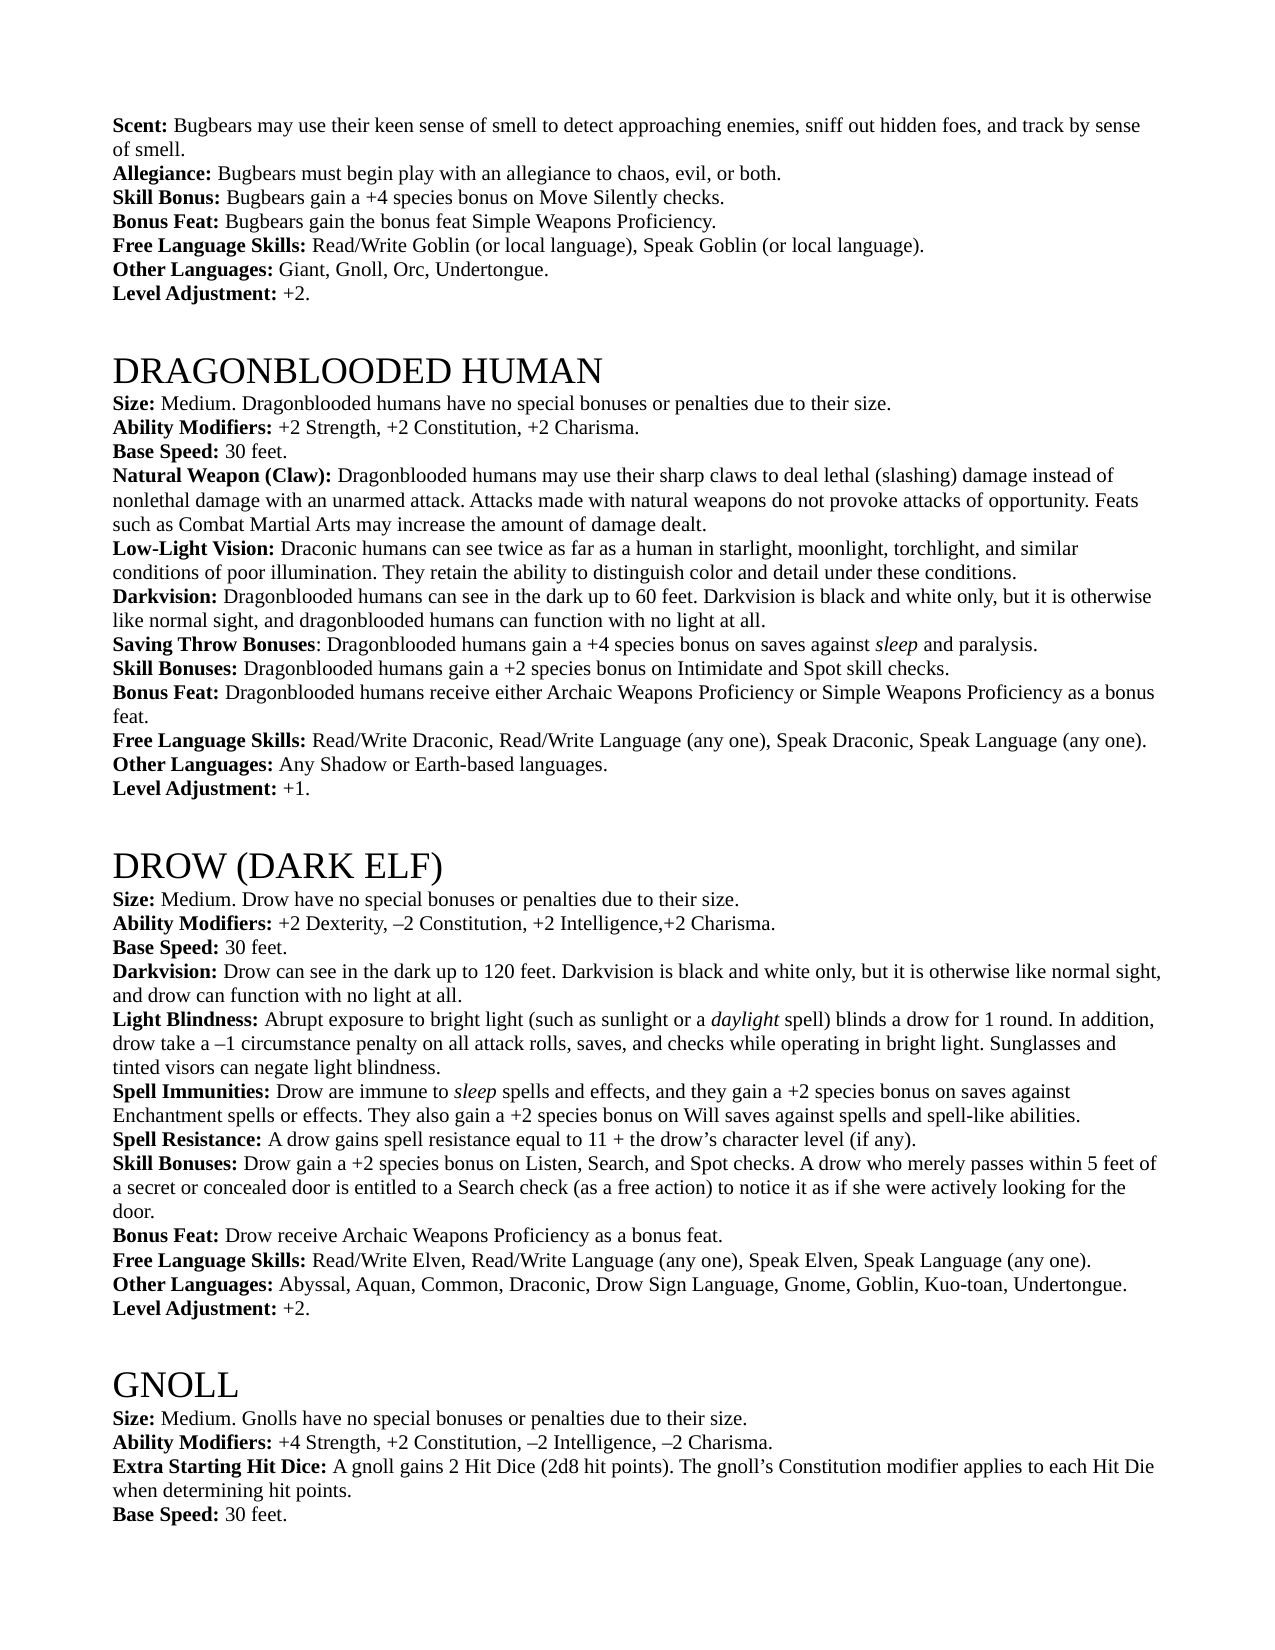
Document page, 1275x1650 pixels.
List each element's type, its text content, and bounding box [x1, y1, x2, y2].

text Level Adjustment: +2. [112, 281, 1162, 305]
text Darkvision: Dragonblooded humans can see in the dark up to 60 feet. Darkvision is black and white only, but it is otherwise like normal sight, and dragonblooded humans can function with no light at all. [112, 584, 1162, 632]
text Size: Medium. Dragonblooded humans have no special bonuses or penalties due to their size. [112, 391, 1162, 415]
text Bonus Feat: Dragonblooded humans receive either Archaic Weapons Proficiency or Simple Weapons Proficiency as a bonus feat. [112, 680, 1162, 728]
text Skill Bonuses: Dragonblooded humans gain a +2 species bonus on Intimidate and Spot skill checks. [112, 656, 1162, 680]
text Base Speed: 30 feet. [112, 1502, 1162, 1526]
text Darkvision: Drow can see in the dark up to 120 feet. Darkvision is black and white only, but it is otherwise like normal sight, and drow can function with no light at all. [112, 959, 1162, 1007]
text Base Speed: 30 feet. [112, 439, 1162, 463]
text Level Adjustment: +2. [112, 1296, 1162, 1320]
text Scent: Bugbears may use their keen sense of smell to detect approaching enemies, sniff out hidden foes, and track by sense of smell. [112, 112, 1162, 161]
text Other Languages: Abyssal, Aquan, Common, Draconic, Drow Sign Language, Gnome, Goblin, Kuo-toan, Undertongue. [112, 1272, 1162, 1296]
text Other Languages: Giant, Gnoll, Orc, Undertongue. [112, 257, 1162, 281]
text DROW (DARK ELF) [112, 843, 1162, 887]
text Bonus Feat: Drow receive Archaic Weapons Proficiency as a bonus feat. [112, 1223, 1162, 1247]
text Light Blindness: Abrupt exposure to bright light (such as sunlight or a daylight spell) blinds a drow for 1 round. In addition, drow take a –1 circumstance penalty on all attack rolls, saves, and checks while operating in bright light. Sunglasses and tinted visors can negate light blindness. [112, 1007, 1162, 1079]
text Base Speed: 30 feet. [112, 935, 1162, 959]
text Free Language Skills: Read/Write Goblin (or local language), Speak Goblin (or local language). [112, 233, 1162, 257]
text Low-Light Vision: Draconic humans can see twice as far as a human in starlight, moonlight, torchlight, and similar conditions of poor illumination. They retain the ability to distinguish color and detail under these conditions. [112, 536, 1162, 584]
text Other Languages: Any Shadow or Earth-based languages. [112, 752, 1162, 776]
text Extra Starting Hit Dice: A gnoll gains 2 Hit Dice (2d8 hit points). The gnoll’s Constitution modifier applies to each Hit Die when determining hit points. [112, 1454, 1162, 1502]
subtitle DRAGONBLOODED HUMAN [112, 348, 1162, 391]
text Allegiance: Bugbears must begin play with an allegiance to chaos, evil, or both. [112, 161, 1162, 185]
text Skill Bonuses: Drow gain a +2 species bonus on Listen, Search, and Spot checks. A drow who merely passes within 5 feet of a secret or concealed door is entitled to a Search check (as a free action) to notice it as if she were actively looking for the door. [112, 1151, 1162, 1223]
text Size: Medium. Gnolls have no special bonuses or penalties due to their size. [112, 1406, 1162, 1430]
text Natural Weapon (Claw): Dragonblooded humans may use their sharp claws to deal lethal (slashing) damage instead of nonlethal damage with an unarmed attack. Attacks made with natural weapons do not provoke attacks of opportunity. Feats such as Combat Martial Arts may increase the amount of damage dealt. [112, 463, 1162, 536]
text Ability Modifiers: +4 Strength, +2 Constitution, –2 Intelligence, –2 Charisma. [112, 1430, 1162, 1454]
subtitle GNOLL [112, 1363, 1162, 1406]
text Free Language Skills: Read/Write Draconic, Read/Write Language (any one), Speak Draconic, Speak Language (any one). [112, 728, 1162, 752]
text Ability Modifiers: +2 Strength, +2 Constitution, +2 Charisma. [112, 415, 1162, 439]
text Free Language Skills: Read/Write Elven, Read/Write Language (any one), Speak Elven, Speak Language (any one). [112, 1247, 1162, 1272]
text Spell Resistance: A drow gains spell resistance equal to 11 + the drow’s character level (if any). [112, 1127, 1162, 1151]
text Size: Medium. Drow have no special bonuses or penalties due to their size. [112, 887, 1162, 911]
text Bonus Feat: Bugbears gain the bonus feat Simple Weapons Proficiency. [112, 209, 1162, 233]
text Skill Bonus: Bugbears gain a +4 species bonus on Move Silently checks. [112, 185, 1162, 209]
text Saving Throw Bonuses: Dragonblooded humans gain a +4 species bonus on saves against sleep and paralysis. [112, 632, 1162, 656]
text Level Adjustment: +1. [112, 776, 1162, 800]
text Spell Immunities: Drow are immune to sleep spells and effects, and they gain a +2 species bonus on saves against Enchantment spells or effects. They also gain a +2 species bonus on Will saves against spells and spell-like abilities. [112, 1079, 1162, 1127]
text Ability Modifiers: +2 Dexterity, –2 Constitution, +2 Intelligence,+2 Charisma. [112, 911, 1162, 935]
